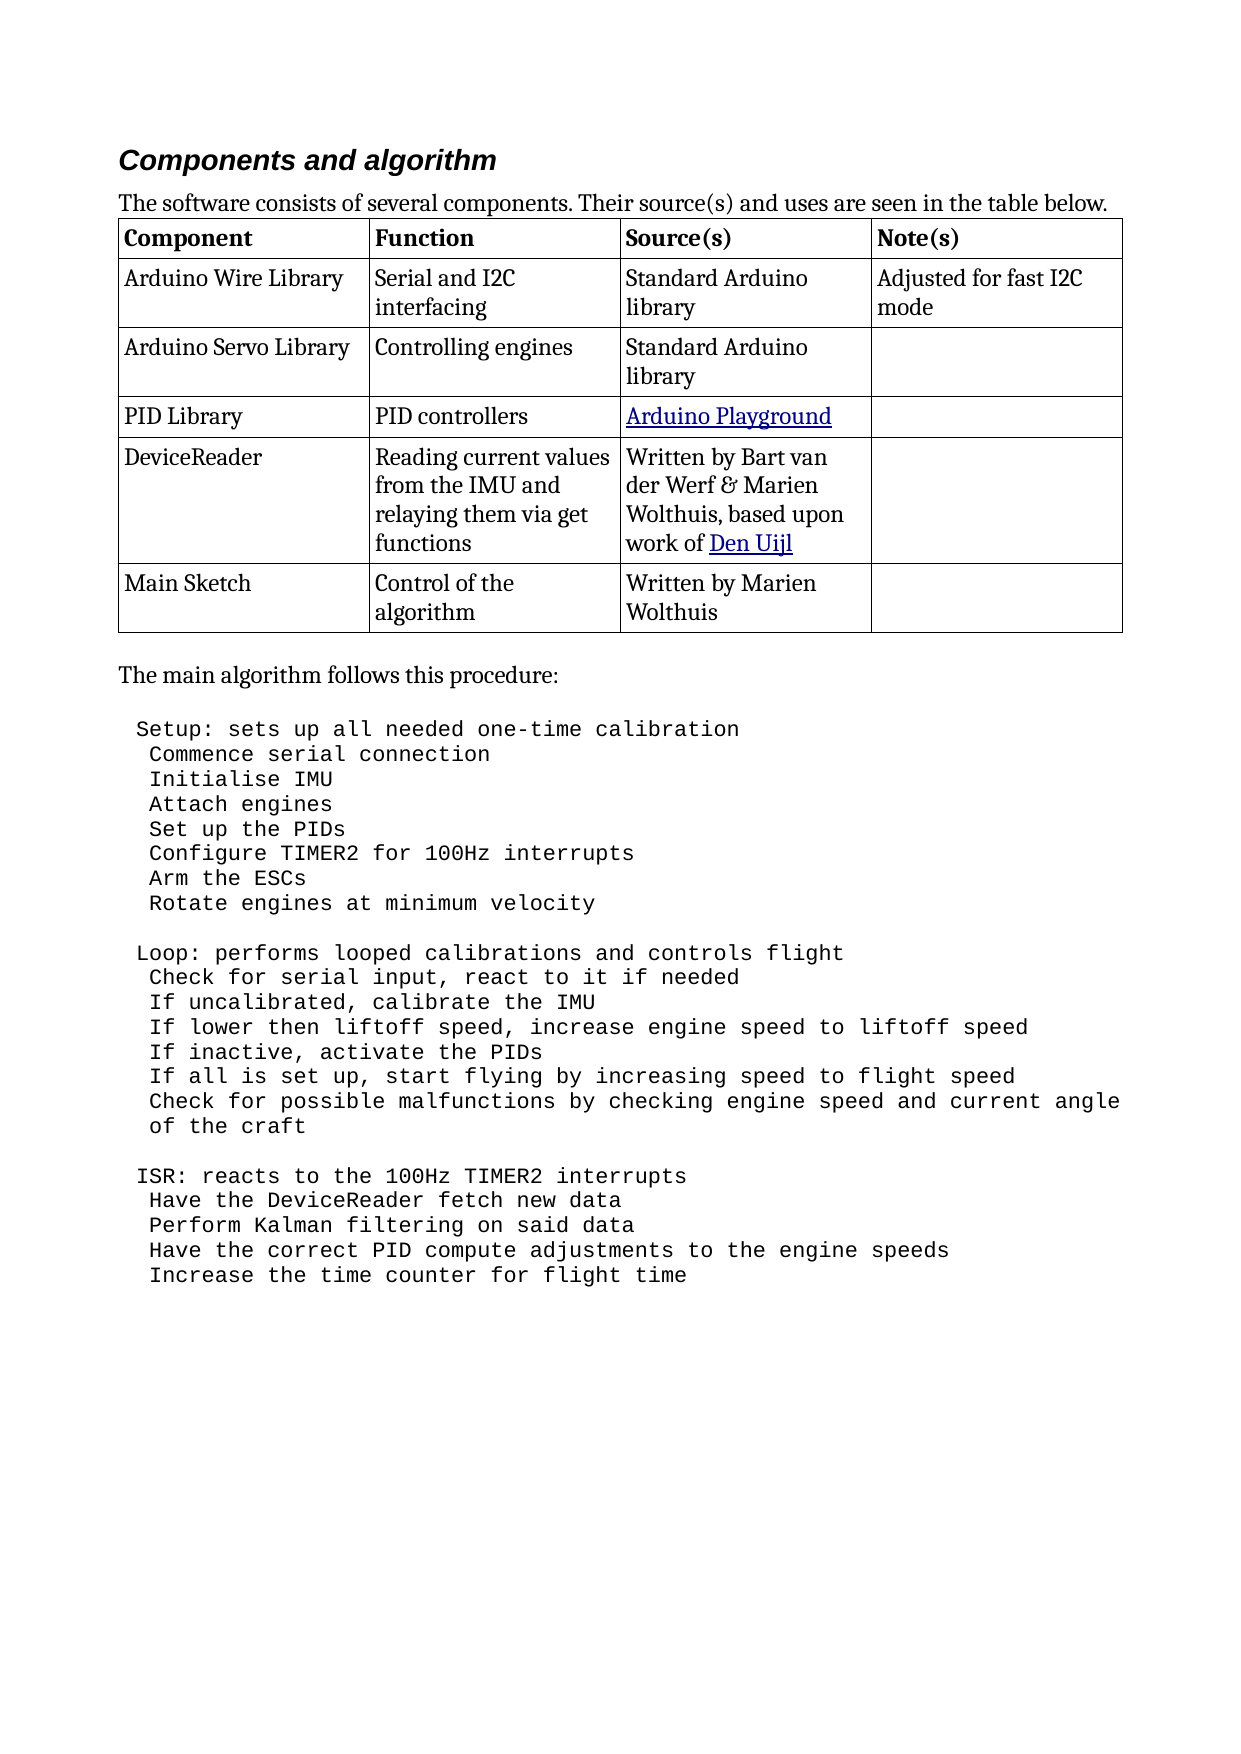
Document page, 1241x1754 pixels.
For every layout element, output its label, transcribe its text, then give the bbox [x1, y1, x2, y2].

table_cell Main Sketch [119, 564, 369, 632]
table_cell Written by Bart van der Werf & Marien Wolthuis, based upon work of Den Uijl [621, 438, 871, 563]
table_cell Standard Arduino library [621, 259, 871, 327]
table_cell Adjusted for fast I2C mode [872, 259, 1122, 327]
text If lower then liftoff speed, increase engine speed to liftoff speed [136, 1016, 1122, 1041]
table_header Function [370, 219, 620, 258]
text If inactive, activate the PIDs [136, 1041, 1122, 1066]
text Loop: performs looped calibrations and controls flight [136, 942, 1122, 967]
table_cell Serial and I2C interfacing [370, 259, 620, 327]
table_cell Arduino Wire Library [119, 259, 369, 327]
table_header Note(s) [872, 219, 1122, 258]
text Check for serial input, react to it if needed [136, 967, 1122, 991]
text of the craft [136, 1115, 1122, 1140]
table_cell DeviceReader [119, 438, 369, 563]
text The main algorithm follows this procedure: [118, 661, 1122, 690]
text Initialise IMU [136, 768, 1122, 793]
table_cell Standard Arduino library [621, 328, 871, 396]
table_header Source(s) [621, 219, 871, 258]
text Rotate engines at minimum velocity [136, 892, 1122, 917]
text ISR: reacts to the 100Hz TIMER2 interrupts [136, 1165, 1122, 1190]
table_cell Control of the algorithm [370, 564, 620, 632]
table_cell [872, 328, 1122, 396]
table_header Component [119, 219, 369, 258]
text Have the DeviceReader fetch new data [136, 1190, 1122, 1214]
subtitle Components and algorithm [118, 143, 1122, 177]
text Perform Kalman filtering on said data [136, 1214, 1122, 1239]
text Increase the time counter for flight time [136, 1264, 1122, 1289]
text Configure TIMER2 for 100Hz interrupts [136, 843, 1122, 867]
table_cell Reading current values from the IMU and relaying them via get functions [370, 438, 620, 563]
text Have the correct PID compute adjustments to the engine speeds [136, 1239, 1122, 1264]
text If uncalibrated, calibrate the IMU [136, 991, 1122, 1016]
table_cell Written by Marien Wolthuis [621, 564, 871, 632]
text Check for possible malfunctions by checking engine speed and current angle [136, 1091, 1122, 1115]
text Setup: sets up all needed one-time calibration [136, 719, 1122, 743]
text Arm the ESCs [136, 867, 1122, 892]
table_cell Arduino Playground [621, 397, 871, 437]
text Commence serial connection [136, 743, 1122, 768]
table_cell PID Library [119, 397, 369, 437]
text If all is set up, start flying by increasing speed to flight speed [136, 1066, 1122, 1091]
table_cell [872, 564, 1122, 632]
table_cell Controlling engines [370, 328, 620, 396]
table_cell [872, 438, 1122, 563]
text Set up the PIDs [136, 818, 1122, 843]
text The software consists of several components. Their source(s) and uses are seen in the table below. [118, 189, 1122, 218]
text Attach engines [136, 793, 1122, 818]
table_cell [872, 397, 1122, 437]
table_cell PID controllers [370, 397, 620, 437]
table_cell Arduino Servo Library [119, 328, 369, 396]
